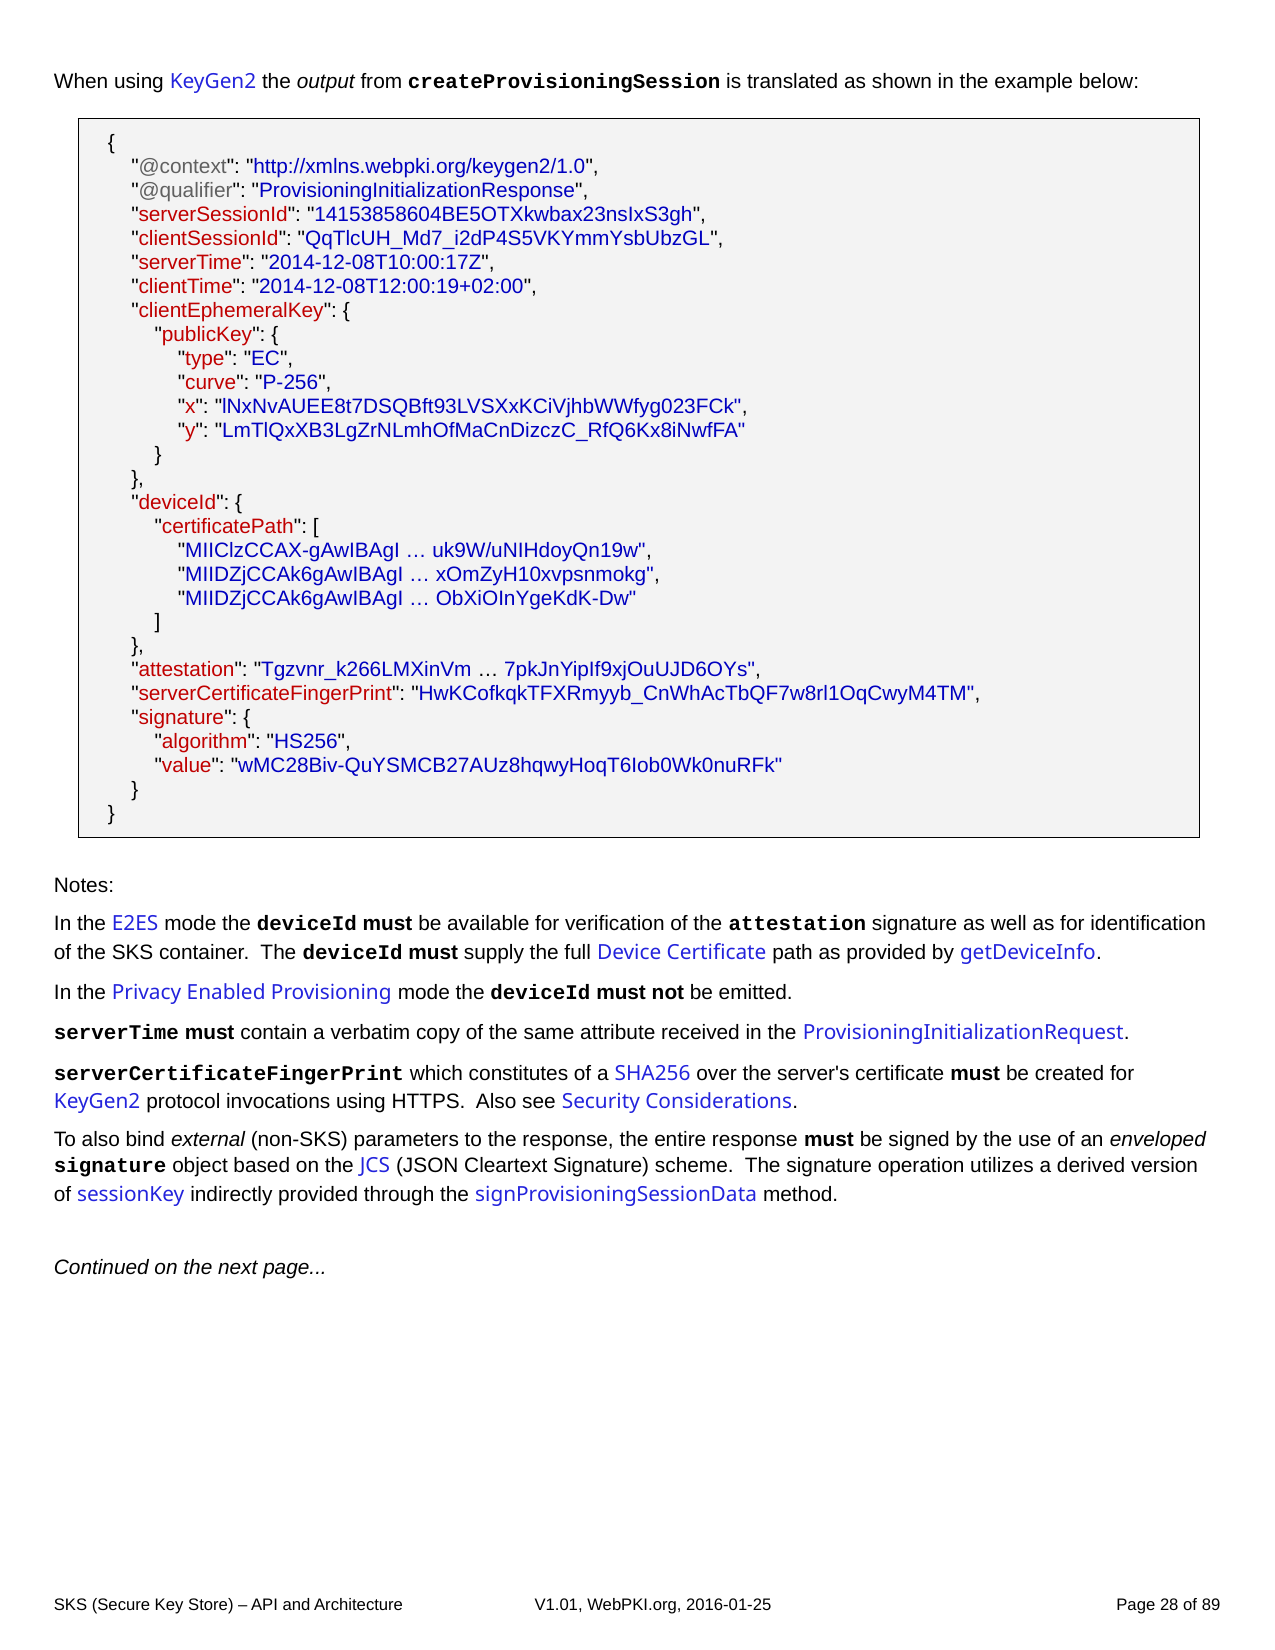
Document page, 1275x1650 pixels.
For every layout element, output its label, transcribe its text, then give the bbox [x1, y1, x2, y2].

text In the Privacy Enabled Provisioning mode the deviceId must not be emitted. [54, 977, 1221, 1006]
table_header { "@context": "http://xmlns.webpki.org/keygen2/1.0", "@qualifier": "ProvisioningInitializationResponse", "serverSessionId": "14153858604BE5OTXkwbax23nsIxS3gh", "clientSessionId": "QqTlcUH_Md7_i2dP4S5VKYmmYsbUbzGL", "serverTime": "2014-12-08T10:00:17Z", "clientTime": "2014-12-08T12:00:19+02:00", "clientEphemeralKey": { "publicKey": { "type": "EC", "curve": "P-256", "x": "lNxNvAUEE8t7DSQBft93LVSXxKCiVjhbWWfyg023FCk", "y": "LmTlQxXB3LgZrNLmhOfMaCnDizczC_RfQ6Kx8iNwfFA" } }, "deviceId": { "certificatePath": [ "MIIClzCCAX-gAwIBAgI … uk9W/uNIHdoyQn19w", "MIIDZjCCAk6gAwIBAgI … xOmZyH10xvpsnmokg", "MIIDZjCCAk6gAwIBAgI … ObXiOInYgeKdK-Dw" ] }, "attestation": "Tgzvnr_k266LMXinVm … 7pkJnYipIf9xjOuUJD6OYs", "serverCertificateFingerPrint": "HwKCofkqkTFXRmyyb_CnWhAcTbQF7w8rl1OqCwyM4TM", "signature": { "algorithm": "HS256", "value": "wMC28Biv-QuYSMCB27AUz8hqwyHoqT6Iob0Wk0nuRFk" } } [79, 119, 1199, 837]
text In the E2ES mode the deviceId must be available for verification of the attestation signature as well as for identification of the SKS container. The deviceId must supply the full Device Certificate path as provided by getDeviceInfo. [54, 908, 1221, 965]
text Notes: [54, 872, 1221, 896]
text serverTime must contain a verbatim copy of the same attribute received in the ProvisioningInitializationRequest. [54, 1017, 1221, 1046]
text To also bind external (non-SKS) parameters to the response, the entire response must be signed by the use of an enveloped signature object based on the JCS (JSON Cleartext Signature) scheme. The signature operation utilizes a derived version of sessionKey indirectly provided through the signProvisioningSessionData method. [54, 1126, 1221, 1207]
text When using KeyGen2 the output from createProvisioningSession is translated as shown in the example below: [54, 66, 1221, 118]
text Continued on the next page... [54, 1255, 1221, 1279]
text serverCertificateFingerPrint which constitutes of a SHA256 over the server's certificate must be created for KeyGen2 protocol invocations using HTTPS. Also see Security Considerations. [54, 1058, 1221, 1115]
